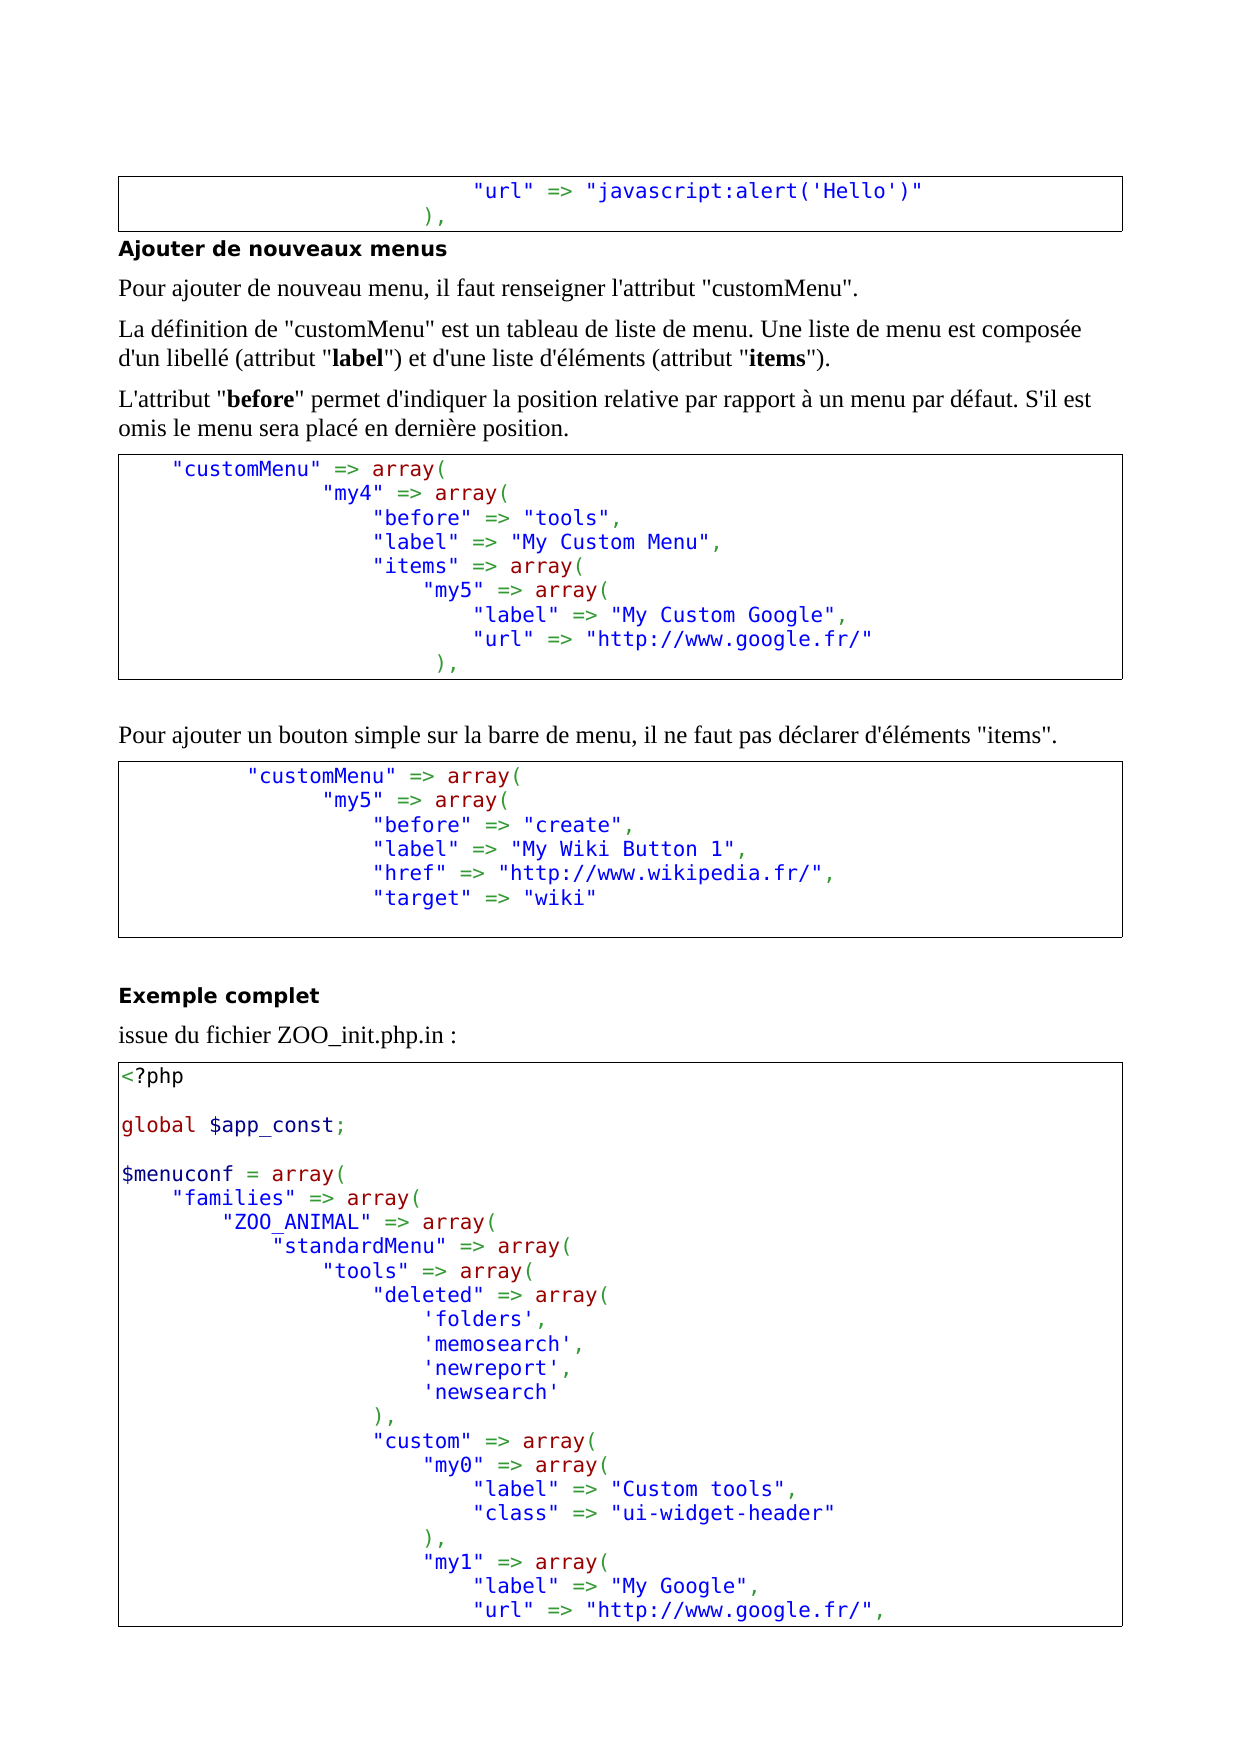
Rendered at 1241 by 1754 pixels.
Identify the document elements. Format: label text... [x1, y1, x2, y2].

subtitle "items" => array( [119, 551, 1122, 576]
subtitle "label" => "My Google", [119, 1571, 1122, 1596]
subtitle Exemple complet [118, 984, 1122, 1008]
subtitle "custom" => array( [119, 1426, 1122, 1450]
subtitle "label" => "My Custom Google", [119, 600, 1122, 624]
subtitle "url" => "javascript:alert('Hello')" [119, 177, 1122, 201]
subtitle "label" => "My Custom Menu", [119, 527, 1122, 551]
subtitle ), [119, 1523, 1122, 1547]
subtitle "my0" => array( [119, 1450, 1122, 1474]
subtitle Ajouter de nouveaux menus [118, 237, 1122, 261]
subtitle Pour ajouter un bouton simple sur la barre de menu, il ne faut pas déclarer d'éléments "items". [118, 720, 1122, 749]
subtitle ), [119, 1401, 1122, 1426]
subtitle "my1" => array( [119, 1547, 1122, 1571]
subtitle $menuconf = array( [119, 1159, 1122, 1183]
subtitle "deleted" => array( [119, 1280, 1122, 1304]
subtitle global $app_const; [119, 1110, 1122, 1137]
subtitle "customMenu" => array( [119, 762, 1122, 785]
subtitle 'memosearch', [119, 1328, 1122, 1353]
subtitle "before" => "tools", [119, 503, 1122, 527]
subtitle "target" => "wiki" [119, 882, 1122, 910]
subtitle ), [119, 648, 1122, 679]
subtitle ), [119, 201, 1122, 231]
subtitle La définition de "customMenu" est un tableau de liste de menu. Une liste de menu est composée d'un libellé (attribut "label") et d'une liste d'éléments (attribut "items"). [118, 314, 1122, 372]
subtitle Pour ajouter de nouveau menu, il faut renseigner l'attribut "customMenu". [118, 273, 1122, 302]
subtitle issue du fichier ZOO_init.php.in : [118, 1020, 1122, 1049]
subtitle "families" => array( [119, 1183, 1122, 1207]
subtitle "tools" => array( [119, 1256, 1122, 1280]
subtitle <?php [119, 1063, 1122, 1089]
subtitle "standardMenu" => array( [119, 1231, 1122, 1256]
subtitle 'newsearch' [119, 1377, 1122, 1401]
subtitle "label" => "My Wiki Button 1", [119, 834, 1122, 858]
subtitle "before" => "create", [119, 810, 1122, 834]
subtitle "class" => "ui-widget-header" [119, 1498, 1122, 1523]
subtitle "url" => "http://www.google.fr/" [119, 624, 1122, 648]
subtitle L'attribut "before" permet d'indiquer la position relative par rapport à un menu par défaut. S'il est omis le menu sera placé en dernière position. [118, 384, 1122, 442]
subtitle "ZOO_ANIMAL" => array( [119, 1207, 1122, 1231]
subtitle "href" => "http://www.wikipedia.fr/", [119, 858, 1122, 882]
subtitle "my4" => array( [119, 478, 1122, 503]
subtitle 'newreport', [119, 1353, 1122, 1377]
subtitle 'folders', [119, 1304, 1122, 1328]
subtitle "label" => "Custom tools", [119, 1474, 1122, 1498]
subtitle "url" => "http://www.google.fr/", [119, 1596, 1122, 1626]
subtitle "my5" => array( [119, 785, 1122, 810]
subtitle "customMenu" => array( [119, 455, 1122, 478]
subtitle "my5" => array( [119, 576, 1122, 600]
